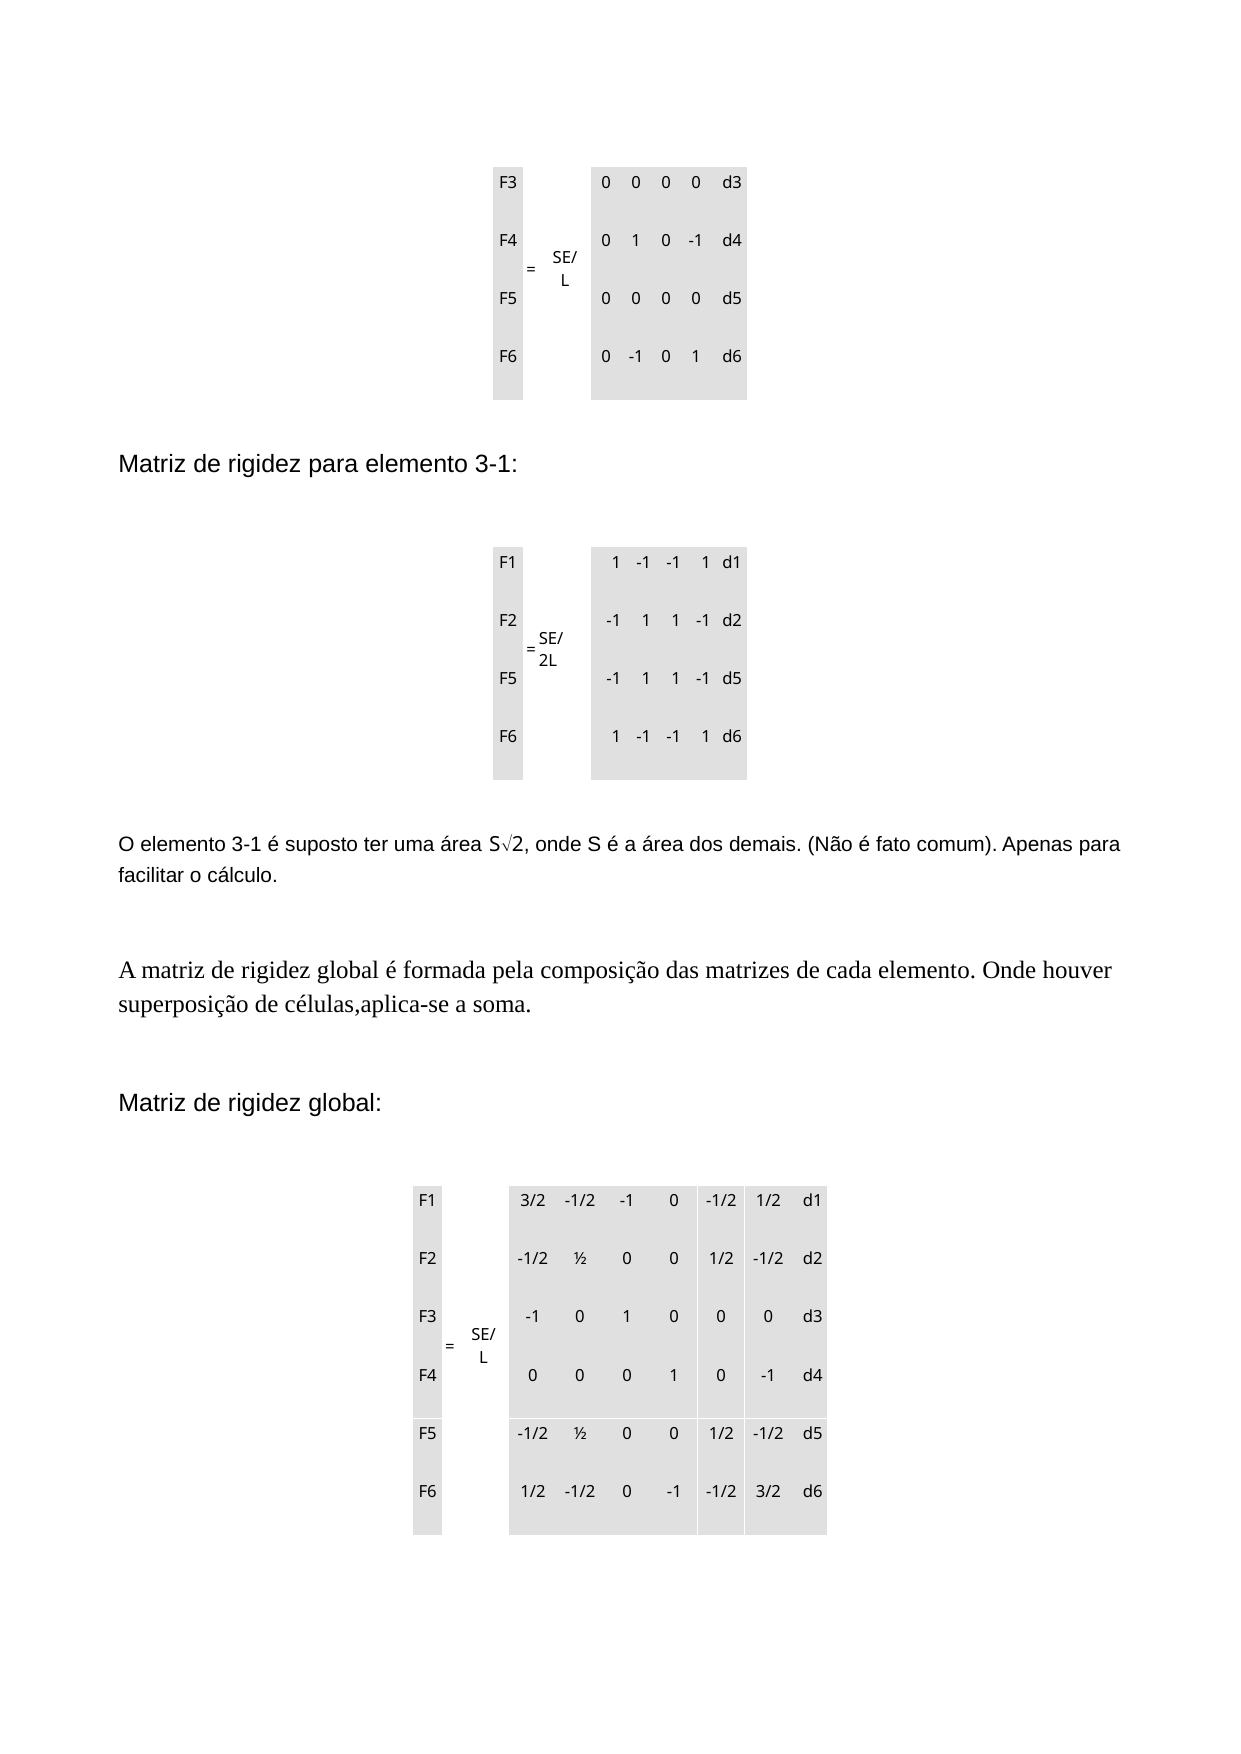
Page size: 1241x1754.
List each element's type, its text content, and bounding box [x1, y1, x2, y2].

table_cell [523, 342, 538, 400]
table_cell d2 [798, 1244, 827, 1302]
table_cell -1 [650, 1477, 697, 1535]
table_cell -1 [745, 1360, 792, 1418]
table_cell 0 [556, 1302, 603, 1360]
table_header [523, 547, 538, 606]
table_cell [442, 1477, 457, 1535]
table_cell [442, 1244, 457, 1302]
table_cell [792, 1360, 798, 1418]
table_cell F6 [493, 342, 523, 400]
table_header -1 [603, 1186, 650, 1244]
table_cell -1 [681, 225, 711, 284]
table_header 0 [650, 1186, 697, 1244]
table_cell -1/2 [745, 1244, 792, 1302]
table_cell 0 [681, 284, 711, 342]
table_cell F5 [493, 284, 523, 342]
table_cell SE/ 2L [539, 606, 591, 722]
table_cell [711, 342, 717, 400]
table_cell [711, 664, 717, 722]
table_cell 0 [556, 1360, 603, 1418]
table_header F1 [413, 1186, 442, 1244]
text O elemento 3-1 é suposto ter uma área SÖ2, onde S é a área dos demais. (Não é fato comum). Apenas para facilitar o cálculo. [118, 829, 1122, 886]
table_header 0 [621, 167, 651, 225]
table_cell 0 [650, 1419, 697, 1477]
table_header -1 [651, 547, 681, 606]
table_header d1 [798, 1186, 827, 1244]
table_cell -1 [591, 606, 621, 664]
table_header -1 [621, 547, 651, 606]
table_cell F2 [413, 1244, 442, 1302]
table_cell 0 [591, 342, 621, 400]
table_cell [539, 722, 591, 780]
table_header 0 [591, 167, 621, 225]
text Matriz de rigidez para elemento 3-1: [118, 449, 1122, 478]
table_cell F2 [493, 606, 523, 664]
table_cell 1/2 [698, 1244, 744, 1302]
table_cell 0 [651, 284, 681, 342]
table_cell 1/2 [509, 1477, 556, 1535]
table_cell [792, 1302, 798, 1360]
table_cell -1 [509, 1302, 556, 1360]
table_header 0 [651, 167, 681, 225]
table_cell [792, 1477, 798, 1535]
table_cell d6 [717, 722, 747, 780]
table_cell -1 [681, 664, 711, 722]
table_cell F3 [413, 1302, 442, 1360]
table_cell 1 [681, 342, 711, 400]
table_cell ½ [556, 1244, 603, 1302]
table_cell F4 [413, 1360, 442, 1418]
table_cell 0 [698, 1302, 744, 1360]
table_header -1/2 [698, 1186, 744, 1244]
table_header [442, 1186, 457, 1244]
table_cell [458, 1244, 509, 1302]
table_cell = [523, 606, 538, 722]
table_cell -1 [621, 342, 651, 400]
table_cell SE/ L [539, 225, 591, 342]
table_header [539, 167, 591, 225]
table_cell 1 [621, 606, 651, 664]
table_cell 0 [651, 225, 681, 284]
table_cell 0 [509, 1360, 556, 1418]
table_cell F4 [493, 225, 523, 284]
table_cell [792, 1244, 798, 1302]
table_header [458, 1186, 509, 1244]
table_cell d3 [798, 1302, 827, 1360]
table_cell -1/2 [509, 1244, 556, 1302]
table_header [711, 167, 717, 225]
table_cell 0 [621, 284, 651, 342]
table_cell [442, 1419, 457, 1477]
table_cell -1/2 [698, 1477, 744, 1535]
table_cell 1 [591, 722, 621, 780]
table_cell -1 [681, 606, 711, 664]
table_cell F5 [493, 664, 523, 722]
table_header 1 [681, 547, 711, 606]
table_header [792, 1186, 798, 1244]
table_cell 0 [650, 1302, 697, 1360]
table_cell 1/2 [698, 1419, 744, 1477]
table_cell 0 [603, 1244, 650, 1302]
table_cell F6 [413, 1477, 442, 1535]
table_cell d4 [717, 225, 747, 284]
table_cell SE/ L [458, 1302, 509, 1418]
table_cell [539, 342, 591, 400]
table_header d1 [717, 547, 747, 606]
table_cell -1/2 [745, 1419, 792, 1477]
table_cell d5 [717, 284, 747, 342]
table_cell 0 [745, 1302, 792, 1360]
table_header F3 [493, 167, 523, 225]
table_cell d5 [717, 664, 747, 722]
table_cell 0 [591, 225, 621, 284]
table_cell [458, 1419, 509, 1477]
table_header 1/2 [745, 1186, 792, 1244]
table_cell 1 [651, 606, 681, 664]
table_cell d6 [798, 1477, 827, 1535]
table_cell -1/2 [509, 1419, 556, 1477]
table_cell d6 [717, 342, 747, 400]
table_cell 0 [650, 1244, 697, 1302]
text A matriz de rigidez global é formada pela composição das matrizes de cada elemento. Onde houver superposição de células,aplica-se a soma. [118, 955, 1122, 1018]
table_cell F6 [493, 722, 523, 780]
table_cell ½ [556, 1419, 603, 1477]
table_cell -1/2 [556, 1477, 603, 1535]
table_cell [711, 225, 717, 284]
table_cell d4 [798, 1360, 827, 1418]
table_header [539, 547, 591, 606]
table_cell d2 [717, 606, 747, 664]
table_cell 1 [650, 1360, 697, 1418]
table_cell 0 [603, 1477, 650, 1535]
table_cell [523, 722, 538, 780]
table_cell = [523, 225, 538, 342]
table_cell [711, 606, 717, 664]
table_cell d5 [798, 1419, 827, 1477]
table_cell 1 [621, 664, 651, 722]
table_cell 3/2 [745, 1477, 792, 1535]
table_cell F5 [413, 1419, 442, 1477]
table_header -1/2 [556, 1186, 603, 1244]
table_header d3 [717, 167, 747, 225]
table_cell 1 [681, 722, 711, 780]
table_cell 0 [603, 1419, 650, 1477]
table_header F1 [493, 547, 523, 606]
table_cell = [442, 1302, 457, 1418]
table_header [523, 167, 538, 225]
table_header [711, 547, 717, 606]
table_header 1 [591, 547, 621, 606]
table_cell 1 [651, 664, 681, 722]
table_cell [711, 722, 717, 780]
table_cell 1 [621, 225, 651, 284]
table_cell [458, 1477, 509, 1535]
table_header 0 [681, 167, 711, 225]
text Matriz de rigidez global: [118, 1087, 1122, 1116]
table_cell -1 [651, 722, 681, 780]
table_cell [711, 284, 717, 342]
table_cell 0 [603, 1360, 650, 1418]
table_cell 0 [591, 284, 621, 342]
table_cell 0 [698, 1360, 744, 1418]
table_cell -1 [591, 664, 621, 722]
table_cell -1 [621, 722, 651, 780]
table_cell [792, 1419, 798, 1477]
table_cell 0 [651, 342, 681, 400]
table_header 3/2 [509, 1186, 556, 1244]
table_cell 1 [603, 1302, 650, 1360]
